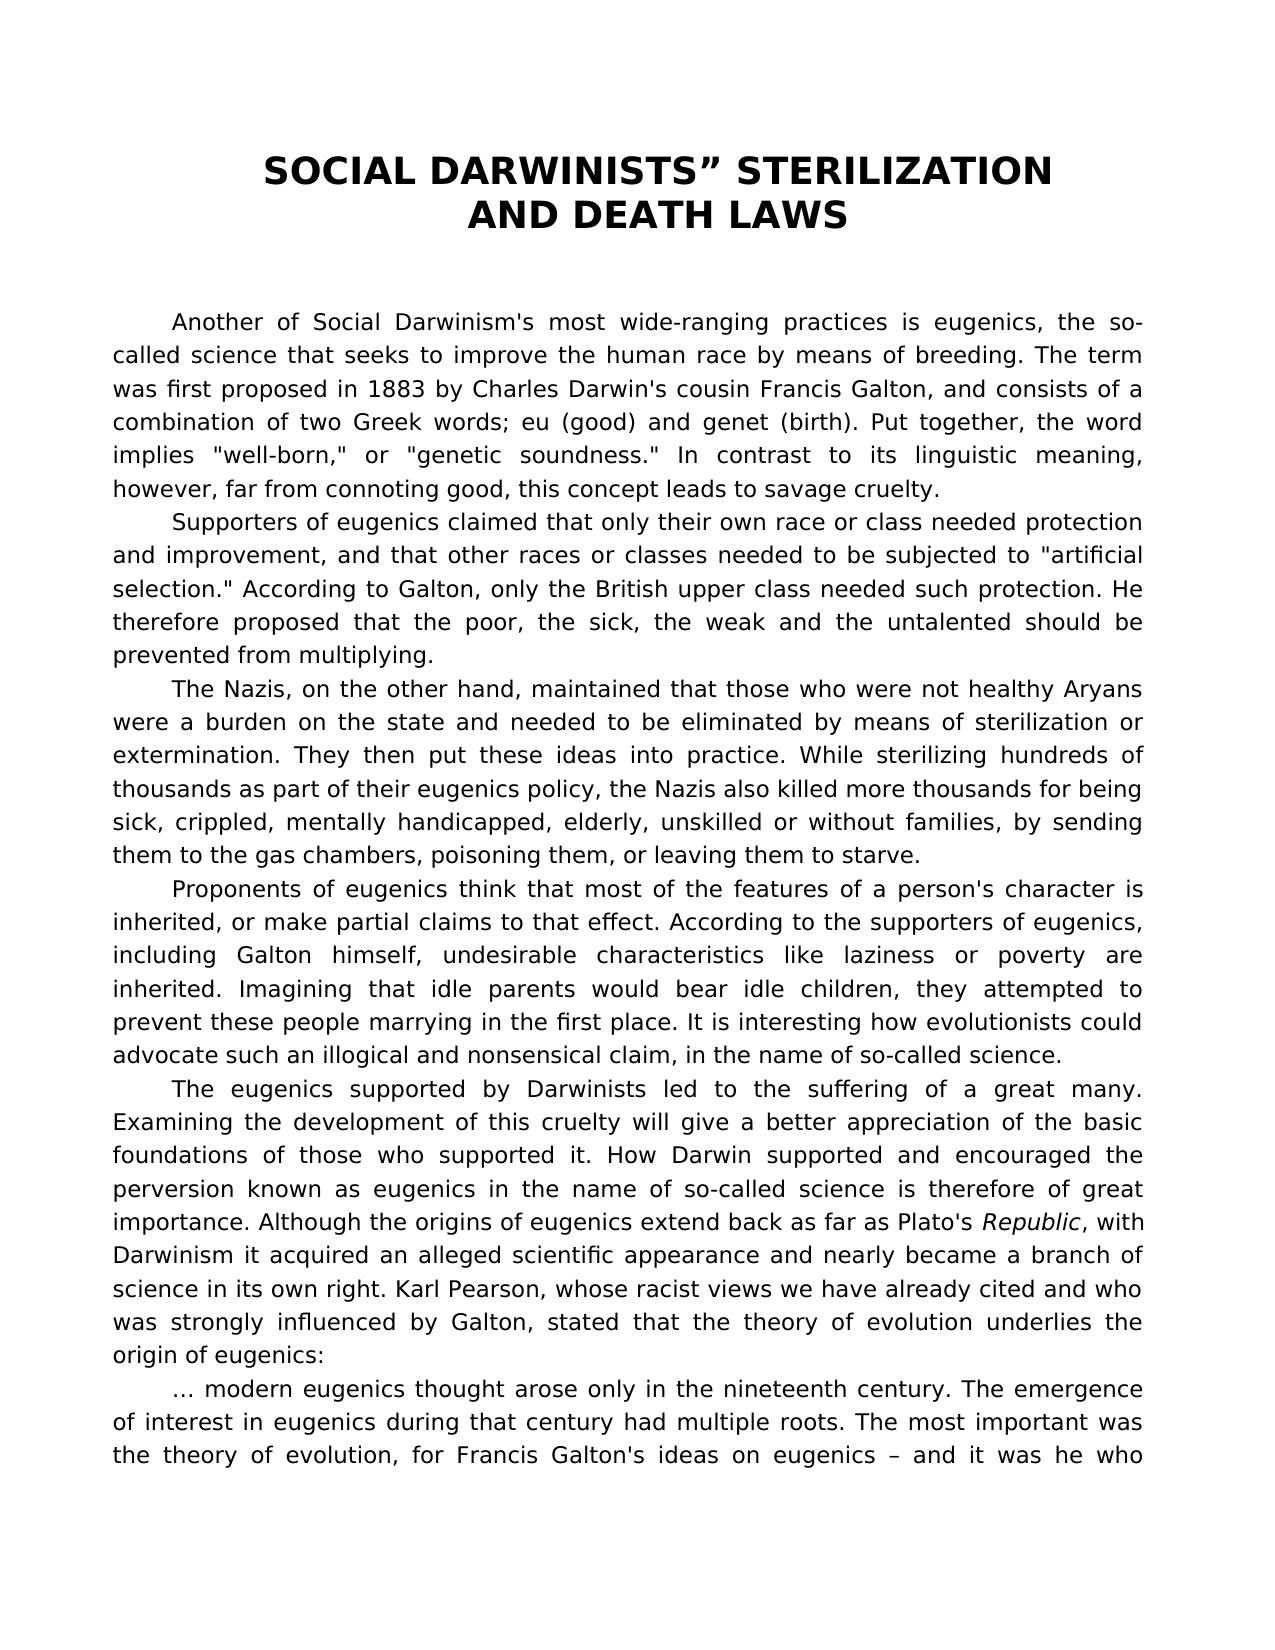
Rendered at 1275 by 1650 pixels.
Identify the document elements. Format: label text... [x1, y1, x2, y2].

text … modern eugenics thought arose only in the nineteenth century. The emergence of interest in eugenics during that century had multiple roots. The most important was the theory of evolution, for Francis Galton's ideas on eugenics – and it was he who [112, 1371, 1145, 1471]
text SOCIAL DARWINISTS” STERILIZATION [112, 150, 1145, 194]
text AND DEATH LAWS [112, 194, 1145, 237]
text Proponents of eugenics think that most of the features of a person's character is inherited, or make partial claims to that effect. According to the supporters of eugenics, including Galton himself, undesirable characteristics like laziness or poverty are inherited. Imagining that idle parents would bear idle children, they attempted to prevent these people marrying in the first place. It is interesting how evolutionists could advocate such an illogical and nonsensical claim, in the name of so-called science. [112, 871, 1145, 1071]
text Another of Social Darwinism's most wide-ranging practices is eugenics, the so-called science that seeks to improve the human race by means of breeding. The term was first proposed in 1883 by Charles Darwin's cousin Francis Galton, and consists of a combination of two Greek words; eu (good) and genet (birth). Put together, the word implies "well-born," or "genetic soundness." In contrast to its linguistic meaning, however, far from connoting good, this concept leads to savage cruelty. [112, 304, 1145, 504]
text The Nazis, on the other hand, maintained that those who were not healthy Aryans were a burden on the state and needed to be eliminated by means of sterilization or extermination. They then put these ideas into practice. While sterilizing hundreds of thousands as part of their eugenics policy, the Nazis also killed more thousands for being sick, crippled, mentally handicapped, elderly, unskilled or without families, by sending them to the gas chambers, poisoning them, or leaving them to starve. [112, 671, 1145, 871]
text Supporters of eugenics claimed that only their own race or class needed protection and improvement, and that other races or classes needed to be subjected to "artificial selection." According to Galton, only the British upper class needed such protection. He therefore proposed that the poor, the sick, the weak and the untalented should be prevented from multiplying. [112, 504, 1145, 671]
text The eugenics supported by Darwinists led to the suffering of a great many. Examining the development of this cruelty will give a better appreciation of the basic foundations of those who supported it. How Darwin supported and encouraged the perversion known as eugenics in the name of so-called science is therefore of great importance. Although the origins of eugenics extend back as far as Plato's Republic, with Darwinism it acquired an alleged scientific appearance and nearly became a branch of science in its own right. Karl Pearson, whose racist views we have already cited and who was strongly influenced by Galton, stated that the theory of evolution underlies the origin of eugenics: [112, 1071, 1145, 1371]
